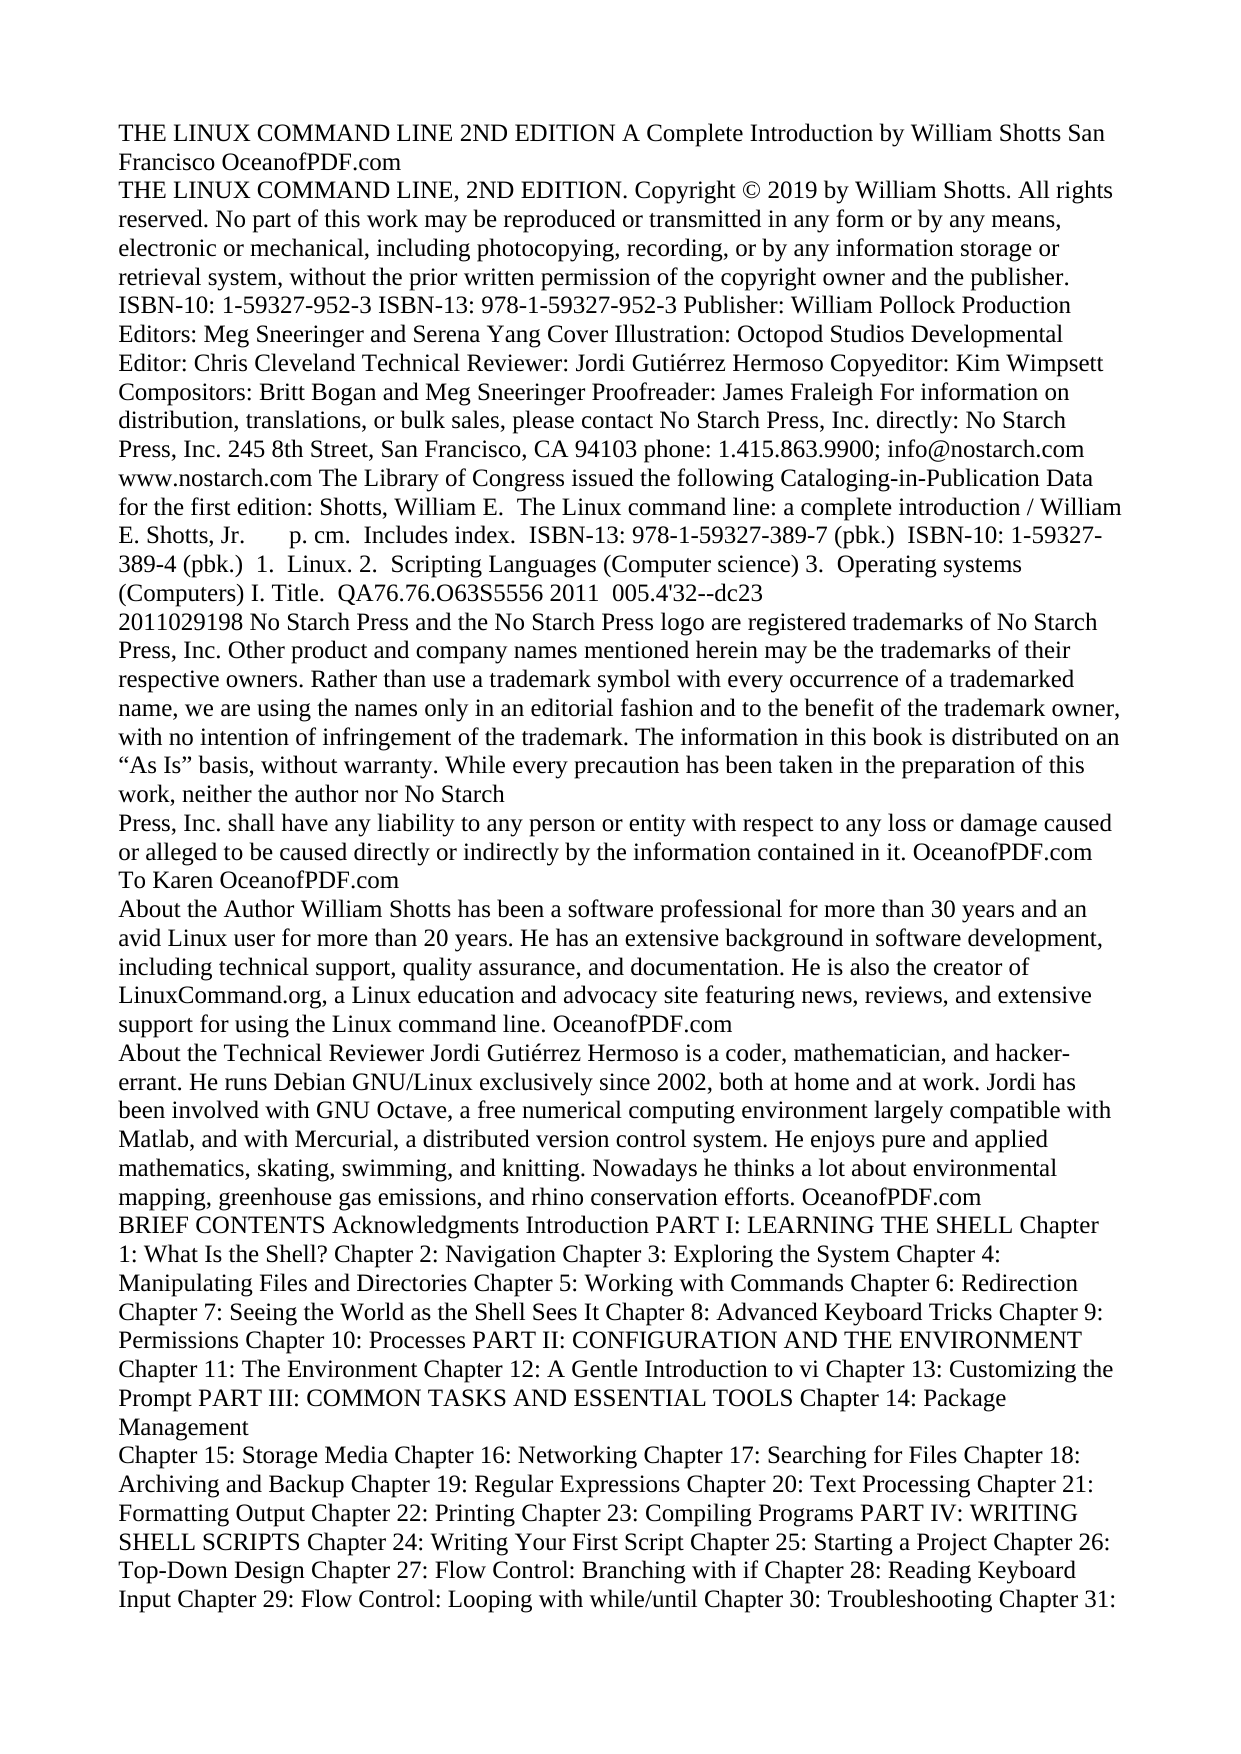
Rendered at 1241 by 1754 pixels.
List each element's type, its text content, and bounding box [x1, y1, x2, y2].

text To Karen OceanofPDF.com [118, 866, 1122, 894]
text THE LINUX COMMAND LINE 2ND EDITION A Complete Introduction by William Shotts San Francisco OceanofPDF.com [118, 118, 1122, 176]
text Chapter 15: Storage Media Chapter 16: Networking Chapter 17: Searching for Files Chapter 18: Archiving and Backup Chapter 19: Regular Expressions Chapter 20: Text Processing Chapter 21: Formatting Output Chapter 22: Printing Chapter 23: Compiling Programs PART IV: WRITING SHELL SCRIPTS Chapter 24: Writing Your First Script Chapter 25: Starting a Project Chapter 26: Top-Down Design Chapter 27: Flow Control: Branching with if Chapter 28: Reading Keyboard Input Chapter 29: Flow Control: Looping with while/until Chapter 30: Troubleshooting Chapter 31: [118, 1441, 1122, 1613]
text About the Author William Shotts has been a software professional for more than 30 years and an avid Linux user for more than 20 years. He has an extensive background in software development, including technical support, quality assurance, and documentation. He is also the creator of LinuxCommand.org, a Linux education and advocacy site featuring news, reviews, and extensive support for using the Linux command line. OceanofPDF.com [118, 894, 1122, 1038]
text About the Technical Reviewer Jordi Gutiérrez Hermoso is a coder, mathematician, and hacker-errant. He runs Debian GNU/Linux exclusively since 2002, both at home and at work. Jordi has been involved with GNU Octave, a free numerical computing environment largely compatible with Matlab, and with Mercurial, a distributed version control system. He enjoys pure and applied mathematics, skating, swimming, and knitting. Nowadays he thinks a lot about environmental mapping, greenhouse gas emissions, and rhino conservation efforts. OceanofPDF.com [118, 1038, 1122, 1211]
text Press, Inc. shall have any liability to any person or entity with respect to any loss or damage caused or alleged to be caused directly or indirectly by the information contained in it. OceanofPDF.com [118, 808, 1122, 866]
text THE LINUX COMMAND LINE, 2ND EDITION. Copyright © 2019 by William Shotts. All rights reserved. No part of this work may be reproduced or transmitted in any form or by any means, electronic or mechanical, including photocopying, recording, or by any information storage or retrieval system, without the prior written permission of the copyright owner and the publisher. ISBN-10: 1-59327-952-3 ISBN-13: 978-1-59327-952-3 Publisher: William Pollock Production Editors: Meg Sneeringer and Serena Yang Cover Illustration: Octopod Studios Developmental Editor: Chris Cleveland Technical Reviewer: Jordi Gutiérrez Hermoso Copyeditor: Kim Wimpsett Compositors: Britt Bogan and Meg Sneeringer Proofreader: James Fraleigh For information on distribution, translations, or bulk sales, please contact No Starch Press, Inc. directly: No Starch Press, Inc. 245 8th Street, San Francisco, CA 94103 phone: 1.415.863.9900; info@nostarch.com www.nostarch.com The Library of Congress issued the following Cataloging-in-Publication Data for the first edition: Shotts, William E. The Linux command line: a complete introduction / William E. Shotts, Jr. p. cm. Includes index. ISBN-13: 978-1-59327-389-7 (pbk.) ISBN-10: 1-59327-389-4 (pbk.) 1. Linux. 2. Scripting Languages (Computer science) 3. Operating systems (Computers) I. Title. QA76.76.O63S5556 2011 005.4'32--dc23 2011029198 No Starch Press and the No Starch Press logo are registered trademarks of No Starch Press, Inc. Other product and company names mentioned herein may be the trademarks of their respective owners. Rather than use a trademark symbol with every occurrence of a trademarked name, we are using the names only in an editorial fashion and to the benefit of the trademark owner, with no intention of infringement of the trademark. The information in this book is distributed on an “As Is” basis, without warranty. While every precaution has been taken in the preparation of this work, neither the author nor No Starch [118, 176, 1122, 808]
text BRIEF CONTENTS Acknowledgments Introduction PART I: LEARNING THE SHELL Chapter 1: What Is the Shell? Chapter 2: Navigation Chapter 3: Exploring the System Chapter 4: Manipulating Files and Directories Chapter 5: Working with Commands Chapter 6: Redirection Chapter 7: Seeing the World as the Shell Sees It Chapter 8: Advanced Keyboard Tricks Chapter 9: Permissions Chapter 10: Processes PART II: CONFIGURATION AND THE ENVIRONMENT Chapter 11: The Environment Chapter 12: A Gentle Introduction to vi Chapter 13: Customizing the Prompt PART III: COMMON TASKS AND ESSENTIAL TOOLS Chapter 14: Package Management [118, 1211, 1122, 1441]
